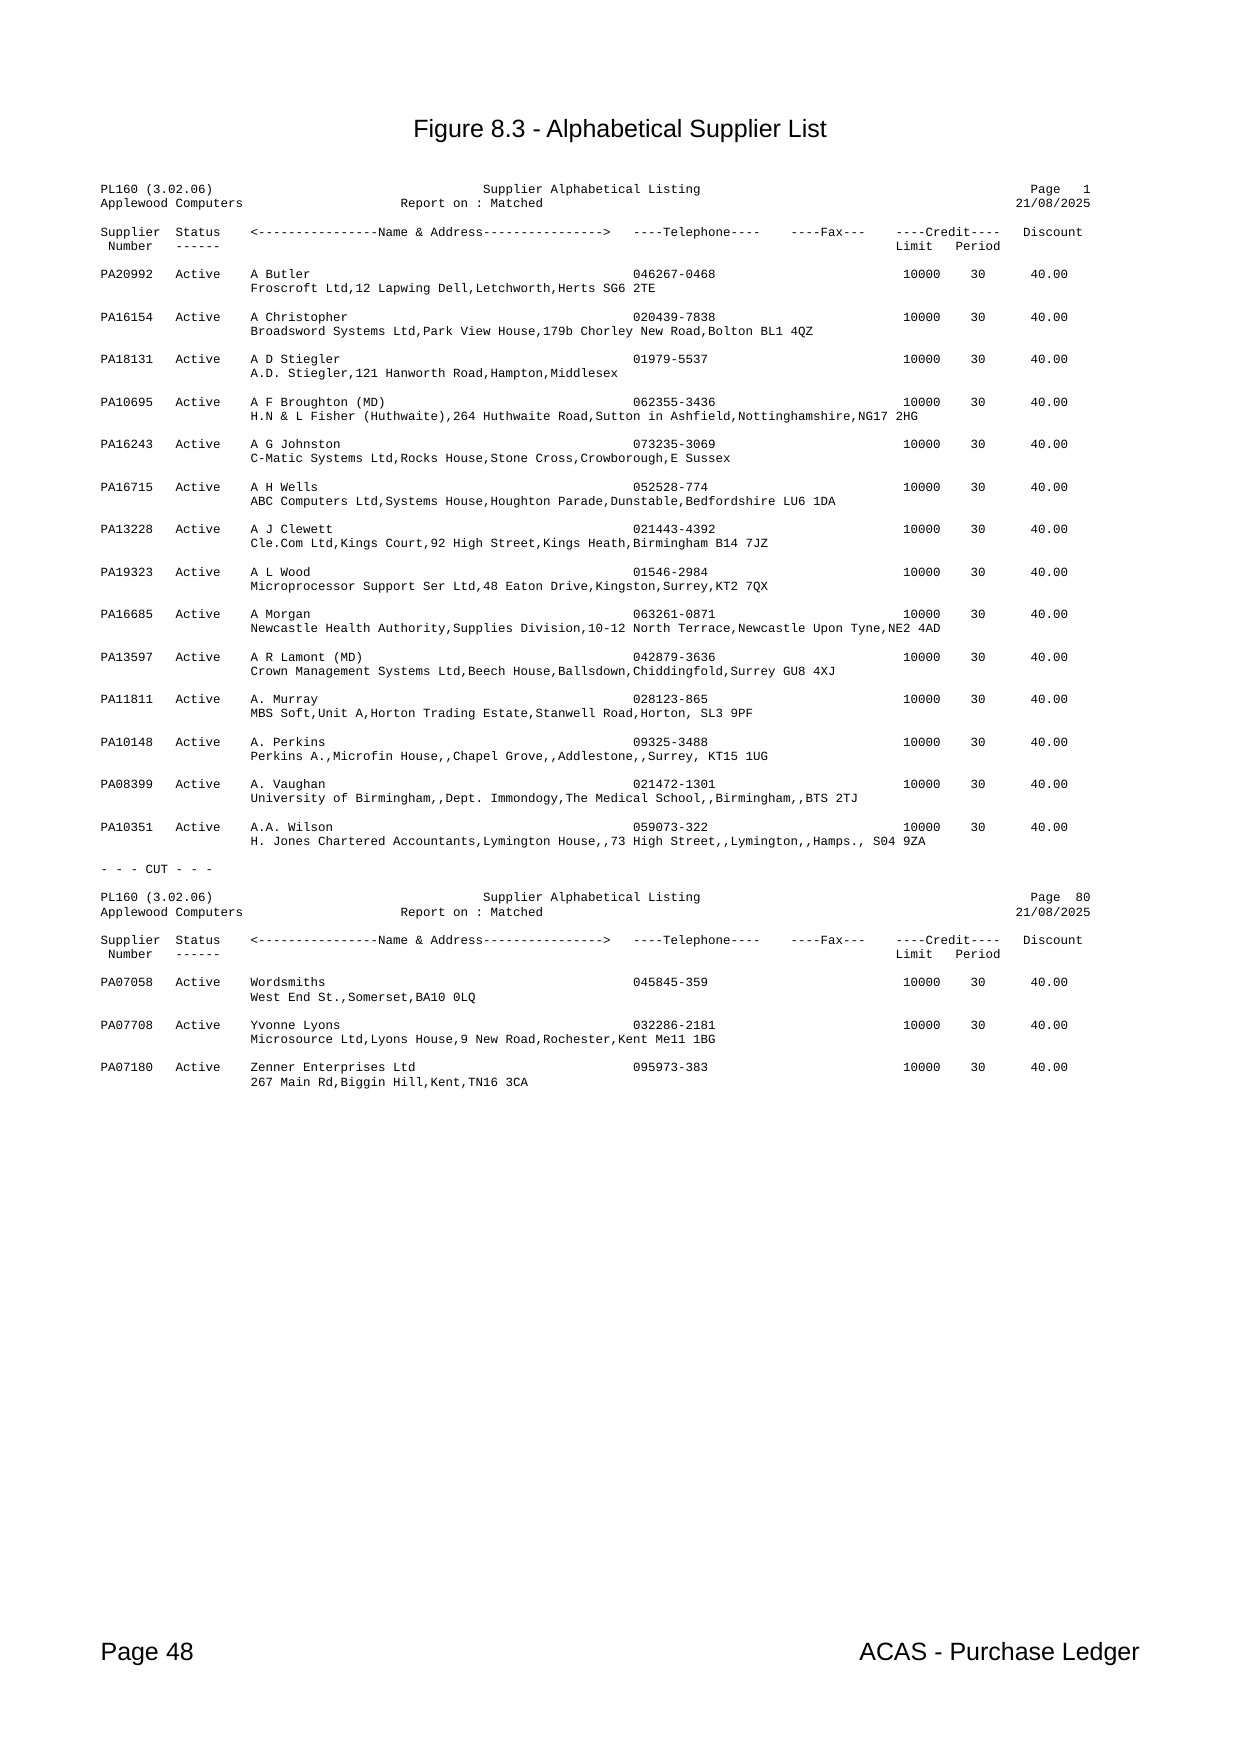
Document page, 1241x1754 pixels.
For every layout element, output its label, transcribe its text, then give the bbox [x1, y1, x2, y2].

text 267 Main Rd,Biggin Hill,Kent,TN16 3CA [100, 1076, 1140, 1090]
text - - - CUT - - - [100, 863, 1140, 877]
text Froscroft Ltd,12 Lapwing Dell,Letchworth,Herts SG6 2TE [100, 282, 1140, 296]
text PA10351 Active A.A. Wilson 059073-322 10000 30 40.00 [100, 821, 1140, 835]
text PA07708 Active Yvonne Lyons 032286-2181 10000 30 40.00 [100, 1019, 1140, 1033]
text Number ------ Limit Period [100, 240, 1140, 254]
text PL160 (3.02.06) Supplier Alphabetical Listing Page 80 [100, 891, 1140, 906]
text West End St.,Somerset,BA10 0LQ [100, 991, 1140, 1005]
text PA10148 Active A. Perkins 09325-3488 10000 30 40.00 [100, 736, 1140, 750]
text Cle.Com Ltd,Kings Court,92 High Street,Kings Heath,Birmingham B14 7JZ [100, 537, 1140, 551]
text Broadsword Systems Ltd,Park View House,179b Chorley New Road,Bolton BL1 4QZ [100, 325, 1140, 339]
text Applewood Computers Report on : Matched 21/08/2025 [100, 906, 1140, 920]
text PA10695 Active A F Broughton (MD) 062355-3436 10000 30 40.00 [100, 396, 1140, 410]
text PA07058 Active Wordsmiths 045845-359 10000 30 40.00 [100, 976, 1140, 991]
text H. Jones Chartered Accountants,Lymington House,,73 High Street,,Lymington,,Hamps., S04 9ZA [100, 835, 1140, 849]
text MBS Soft,Unit A,Horton Trading Estate,Stanwell Road,Horton, SL3 9PF [100, 707, 1140, 721]
text A.D. Stiegler,121 Hanworth Road,Hampton,Middlesex [100, 367, 1140, 381]
text Newcastle Health Authority,Supplies Division,10-12 North Terrace,Newcastle Upon Tyne,NE2 4AD [100, 622, 1140, 636]
text PA16715 Active A H Wells 052528-774 10000 30 40.00 [100, 481, 1140, 495]
text PA11811 Active A. Murray 028123-865 10000 30 40.00 [100, 693, 1140, 707]
text Perkins A.,Microfin House,,Chapel Grove,,Addlestone,,Surrey, KT15 1UG [100, 750, 1140, 764]
text PA07180 Active Zenner Enterprises Ltd 095973-383 10000 30 40.00 [100, 1061, 1140, 1076]
text Supplier Status <----------------Name & Address----------------> ----Telephone---- ----Fax--- ----Credit---- Discount [100, 934, 1140, 948]
text Applewood Computers Report on : Matched 21/08/2025 [100, 197, 1140, 211]
text Supplier Status <----------------Name & Address----------------> ----Telephone---- ----Fax--- ----Credit---- Discount [100, 226, 1140, 240]
text ABC Computers Ltd,Systems House,Houghton Parade,Dunstable,Bedfordshire LU6 1DA [100, 495, 1140, 509]
text PA19323 Active A L Wood 01546-2984 10000 30 40.00 [100, 566, 1140, 580]
text Figure 8.3 - Alphabetical Supplier List [100, 113, 1140, 142]
text PA20992 Active A Butler 046267-0468 10000 30 40.00 [100, 268, 1140, 282]
text Microsource Ltd,Lyons House,9 New Road,Rochester,Kent Me11 1BG [100, 1033, 1140, 1047]
text PA08399 Active A. Vaughan 021472-1301 10000 30 40.00 [100, 778, 1140, 792]
text H.N & L Fisher (Huthwaite),264 Huthwaite Road,Sutton in Ashfield,Nottinghamshire,NG17 2HG [100, 410, 1140, 424]
text C-Matic Systems Ltd,Rocks House,Stone Cross,Crowborough,E Sussex [100, 452, 1140, 466]
text PA18131 Active A D Stiegler 01979-5537 10000 30 40.00 [100, 353, 1140, 367]
text PA13228 Active A J Clewett 021443-4392 10000 30 40.00 [100, 523, 1140, 537]
text PA16154 Active A Christopher 020439-7838 10000 30 40.00 [100, 311, 1140, 325]
text PA16243 Active A G Johnston 073235-3069 10000 30 40.00 [100, 438, 1140, 452]
text Microprocessor Support Ser Ltd,48 Eaton Drive,Kingston,Surrey,KT2 7QX [100, 580, 1140, 594]
text Number ------ Limit Period [100, 948, 1140, 962]
text University of Birmingham,,Dept. Immondogy,The Medical School,,Birmingham,,BTS 2TJ [100, 792, 1140, 806]
text PL160 (3.02.06) Supplier Alphabetical Listing Page 1 [100, 183, 1140, 197]
text PA16685 Active A Morgan 063261-0871 10000 30 40.00 [100, 608, 1140, 622]
text Crown Management Systems Ltd,Beech House,Ballsdown,Chiddingfold,Surrey GU8 4XJ [100, 665, 1140, 679]
text PA13597 Active A R Lamont (MD) 042879-3636 10000 30 40.00 [100, 651, 1140, 665]
